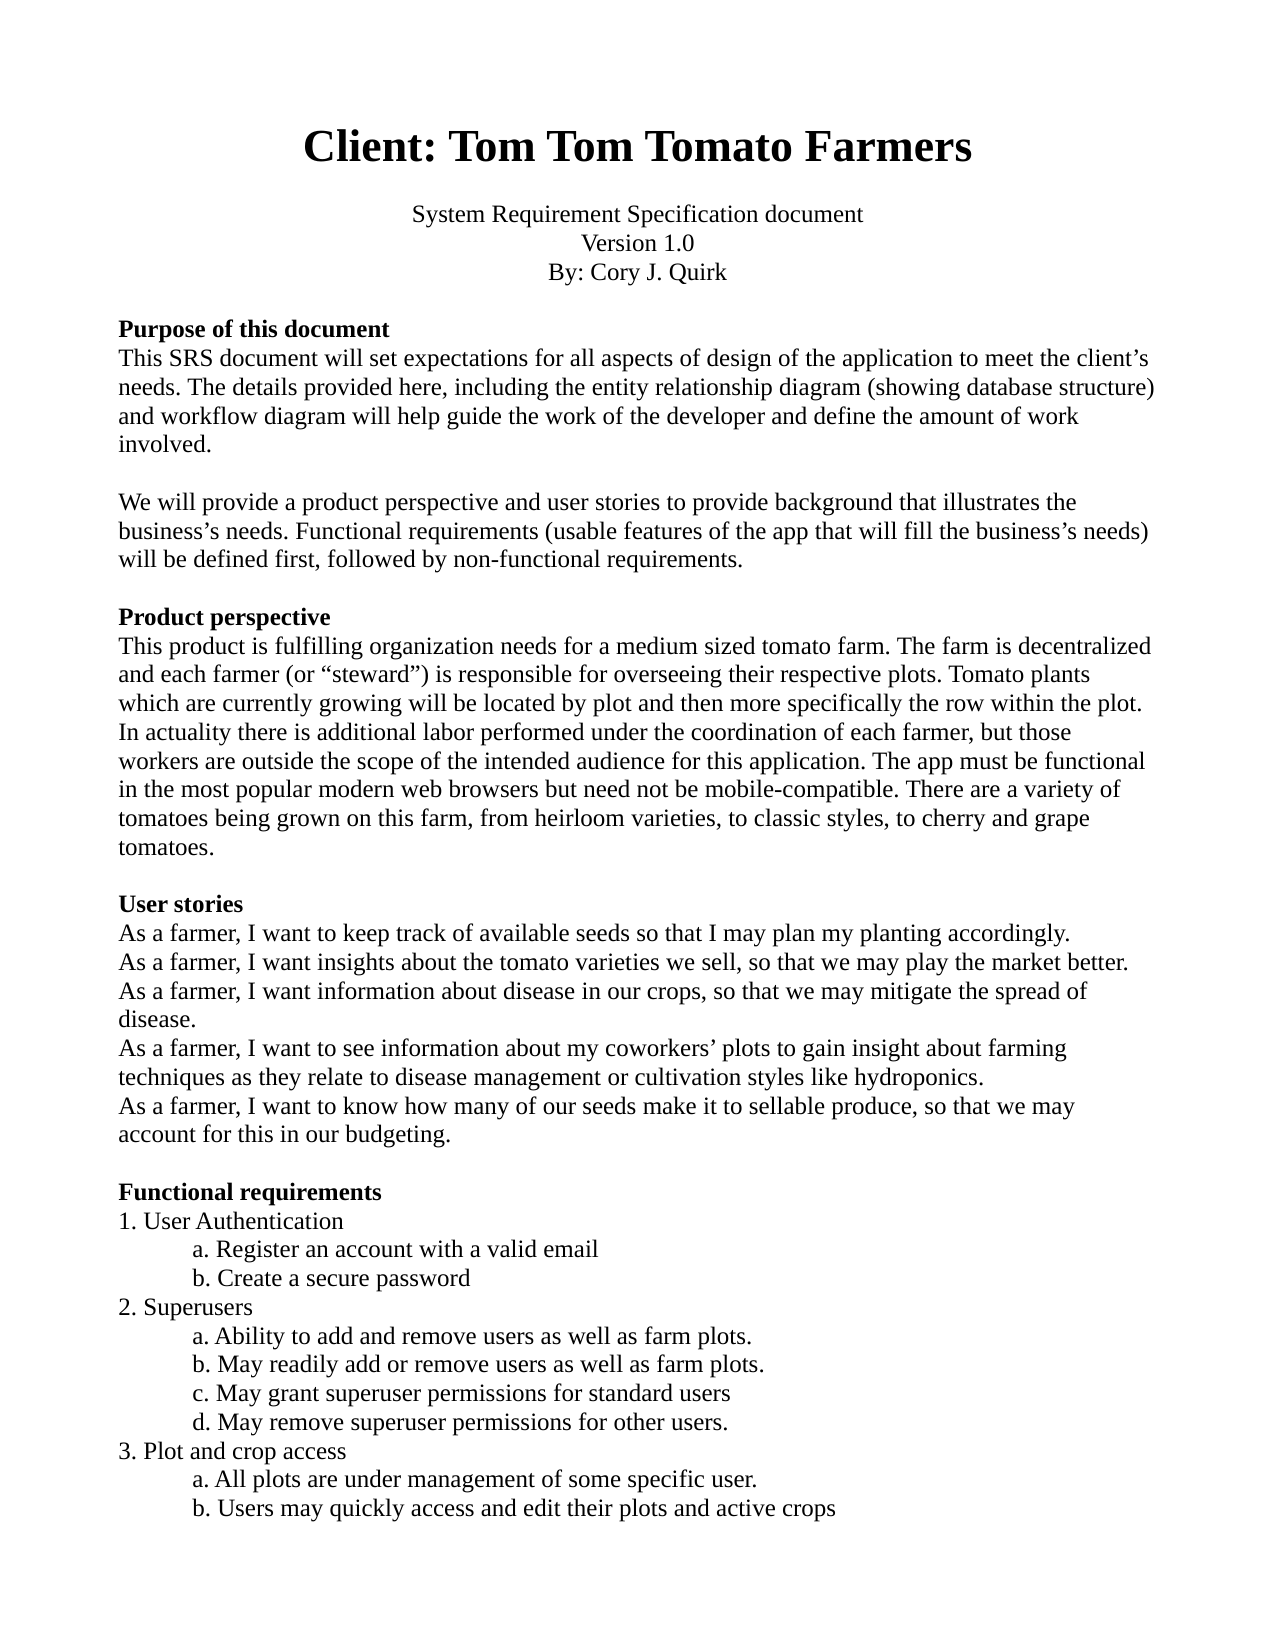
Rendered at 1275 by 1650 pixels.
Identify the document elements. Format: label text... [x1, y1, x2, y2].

text a. All plots are under management of some specific user. [118, 1464, 1157, 1493]
text c. May grant superuser permissions for standard users [118, 1378, 1157, 1407]
text 1. User Authentication [118, 1206, 1157, 1234]
text This SRS document will set expectations for all aspects of design of the application to meet the client’s needs. The details provided here, including the entity relationship diagram (showing database structure) and workflow diagram will help guide the work of the developer and define the amount of work involved. [118, 343, 1157, 458]
text As a farmer, I want to see information about my coworkers’ plots to gain insight about farming techniques as they relate to disease management or cultivation styles like hydroponics. [118, 1033, 1157, 1091]
text As a farmer, I want to know how many of our seeds make it to sellable produce, so that we may account for this in our budgeting. [118, 1091, 1157, 1148]
text Version 1.0 [118, 228, 1157, 257]
text d. May remove superuser permissions for other users. [118, 1407, 1157, 1436]
text 3. Plot and crop access [118, 1436, 1157, 1464]
text b. Create a secure password [118, 1263, 1157, 1292]
text By: Cory J. Quirk [118, 257, 1157, 286]
text System Requirement Specification document [118, 199, 1157, 228]
text a. Register an account with a valid email [118, 1234, 1157, 1263]
text a. Ability to add and remove users as well as farm plots. [118, 1321, 1157, 1349]
text User stories [118, 889, 1157, 918]
text This product is fulfilling organization needs for a medium sized tomato farm. The farm is decentralized and each farmer (or “steward”) is responsible for overseeing their respective plots. Tomato plants which are currently growing will be located by plot and then more specifically the row within the plot. In actuality there is additional labor performed under the coordination of each farmer, but those workers are outside the scope of the intended audience for this application. The app must be functional in the most popular modern web browsers but need not be mobile-compatible. There are a variety of tomatoes being grown on this farm, from heirloom varieties, to classic styles, to cherry and grape tomatoes. [118, 631, 1157, 861]
text Functional requirements [118, 1177, 1157, 1206]
text b. Users may quickly access and edit their plots and active crops [118, 1493, 1157, 1522]
text Product perspective [118, 602, 1157, 631]
text b. May readily add or remove users as well as farm plots. [118, 1349, 1157, 1378]
text Client: Tom Tom Tomato Farmers [118, 118, 1157, 171]
text 2. Superusers [118, 1292, 1157, 1321]
text As a farmer, I want insights about the tomato varieties we sell, so that we may play the market better. [118, 947, 1157, 976]
text As a farmer, I want to keep track of available seeds so that I may plan my planting accordingly. [118, 918, 1157, 947]
text As a farmer, I want information about disease in our crops, so that we may mitigate the spread of disease. [118, 976, 1157, 1033]
text Purpose of this document [118, 314, 1157, 343]
text We will provide a product perspective and user stories to provide background that illustrates the business’s needs. Functional requirements (usable features of the app that will fill the business’s needs) will be defined first, followed by non-functional requirements. [118, 487, 1157, 573]
